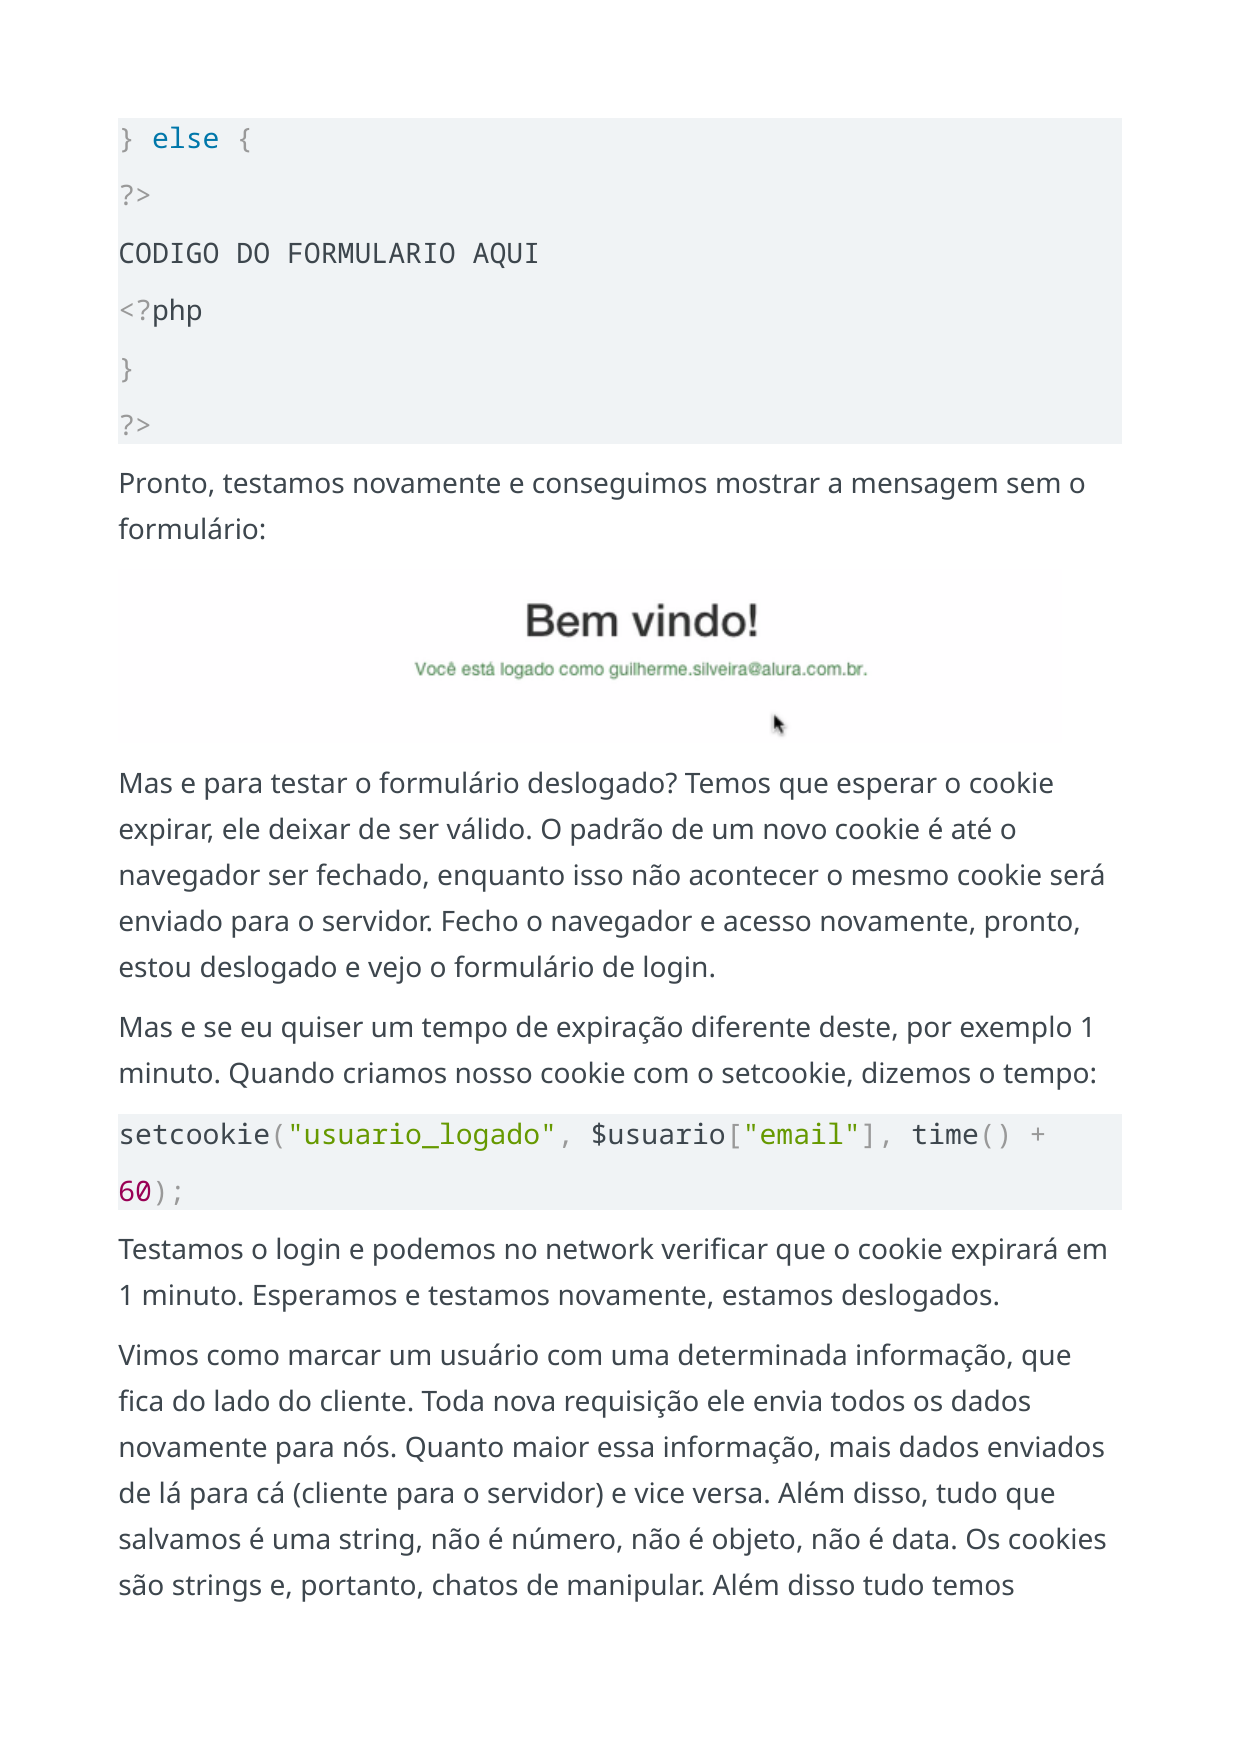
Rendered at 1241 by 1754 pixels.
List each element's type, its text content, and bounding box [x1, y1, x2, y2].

text Mas e para testar o formulário deslogado? Temos que esperar o cookie expirar, ele deixar de ser válido. O padrão de um novo cookie é até o navegador ser fechado, enquanto isso não acontecer o mesmo cookie será enviado para o servidor. Fecho o navegador e acesso novamente, pronto, estou deslogado e vejo o formulário de login. [118, 763, 1122, 985]
text } [118, 348, 1122, 386]
text Pronto, testamos novamente e conseguimos mostrar a mensagem sem o formulário: [118, 463, 1122, 547]
text Testamos o login e podemos no network verificar que o cookie expirará em 1 minuto. Esperamos e testamos novamente, estamos deslogados. [118, 1229, 1122, 1313]
text setcookie("usuario_logado", $usuario["email"], time() + 60); [118, 1114, 1122, 1210]
text Vimos como marcar um usuário com uma determinada informação, que fica do lado do cliente. Toda nova requisição ele envia todos os dados novamente para nós. Quanto maior essa informação, mais dados enviados de lá para cá (cliente para o servidor) e vice versa. Além disso, tudo que salvamos é uma string, não é número, não é objeto, não é data. Os cookies são strings e, portanto, chatos de manipular. Além disso tudo temos [118, 1336, 1122, 1603]
text ?> [118, 176, 1122, 214]
text <?php [118, 291, 1122, 329]
text CODIGO DO FORMULARIO AQUI [118, 233, 1122, 271]
text Mas e se eu quiser um tempo de expiração diferente deste, por exemplo 1 minuto. Quando criamos nosso cookie com o setcookie, dizemos o tempo: [118, 1008, 1122, 1092]
picture [118, 569, 1062, 743]
text ?> [118, 406, 1122, 444]
text } else { [118, 118, 1122, 156]
